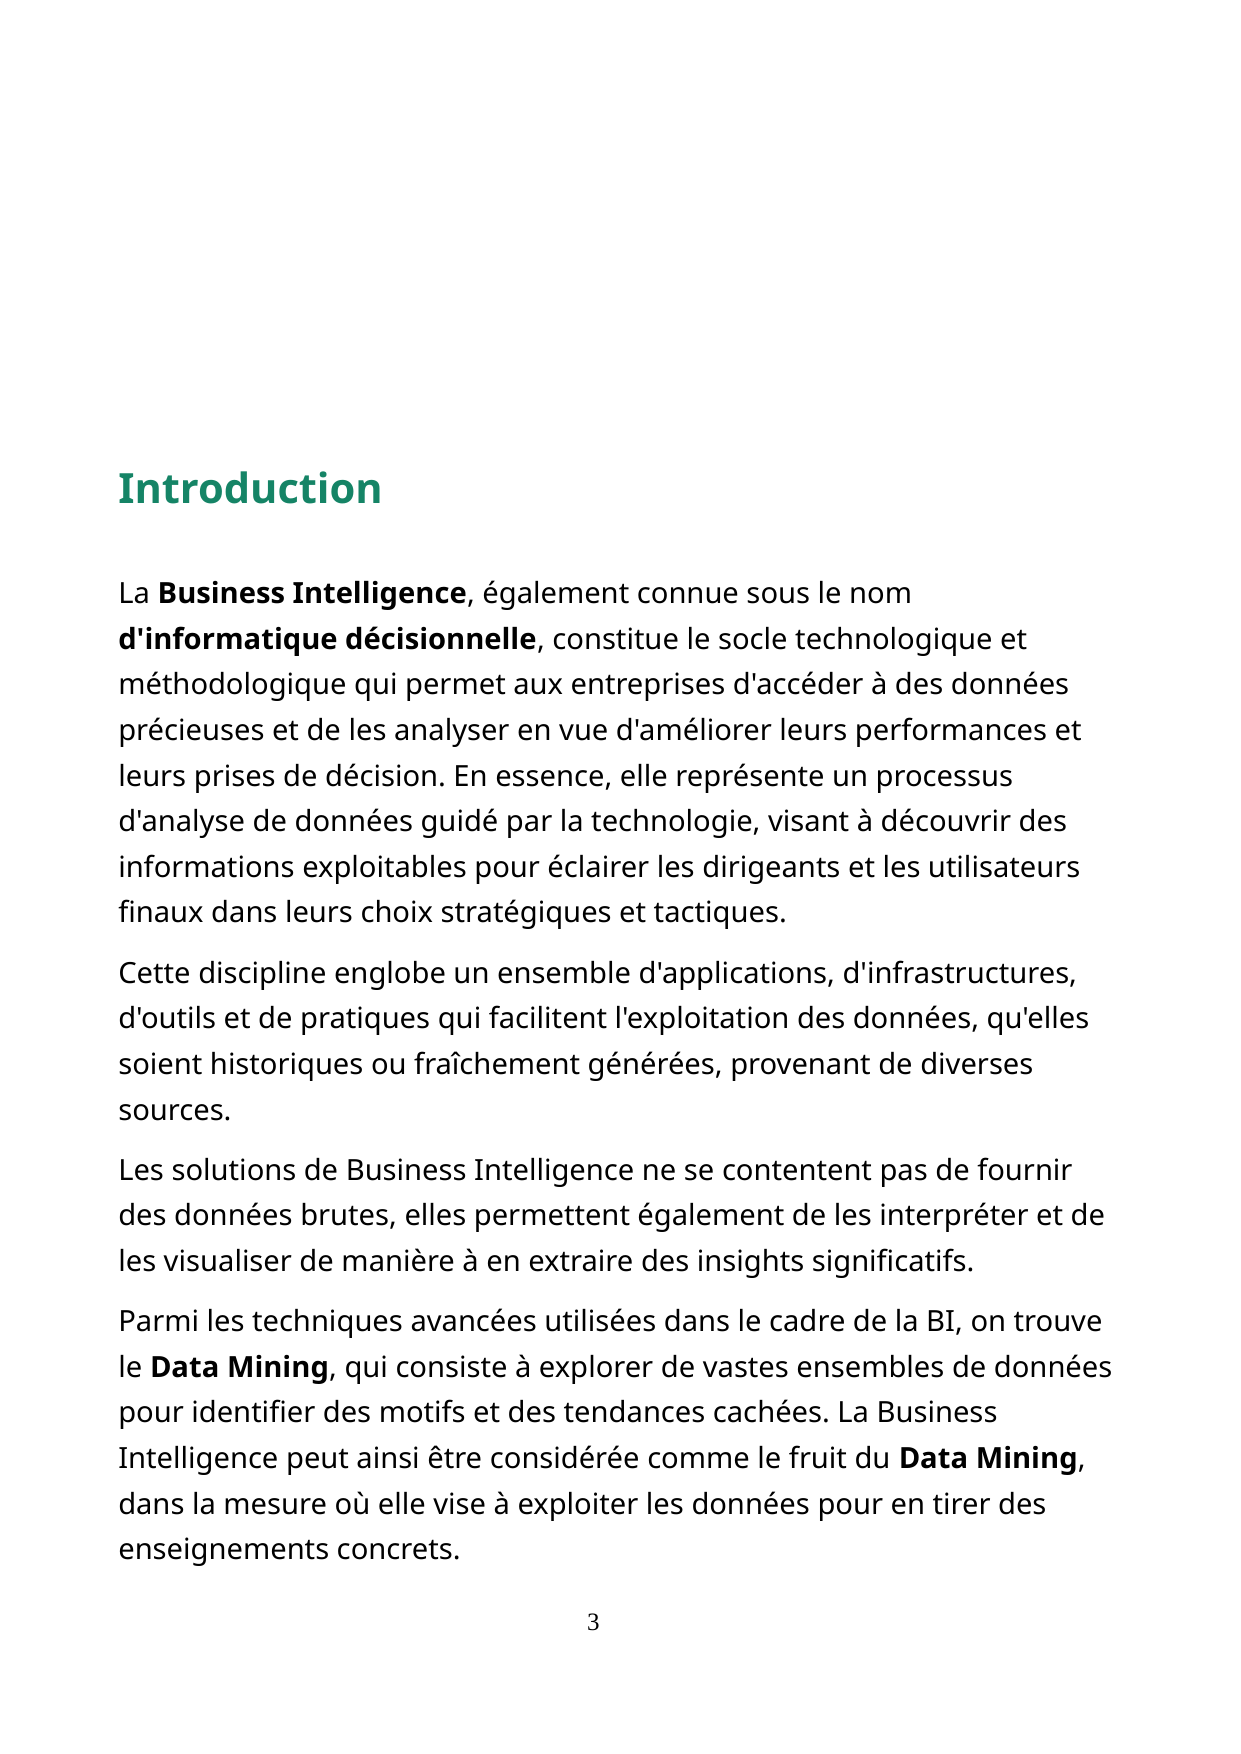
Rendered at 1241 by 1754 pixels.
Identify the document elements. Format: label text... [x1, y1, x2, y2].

text La Business Intelligence, également connue sous le nom d'informatique décisionnelle, constitue le socle technologique et méthodologique qui permet aux entreprises d'accéder à des données précieuses et de les analyser en vue d'améliorer leurs performances et leurs prises de décision. En essence, elle représente un processus d'analyse de données guidé par la technologie, visant à découvrir des informations exploitables pour éclairer les dirigeants et les utilisateurs finaux dans leurs choix stratégiques et tactiques. [118, 572, 1122, 931]
text Cette discipline englobe un ensemble d'applications, d'infrastructures, d'outils et de pratiques qui facilitent l'exploitation des données, qu'elles soient historiques ou fraîchement générées, provenant de diverses sources. [118, 952, 1122, 1128]
text Parmi les techniques avancées utilisées dans le cadre de la BI, on trouve le Data Mining, qui consiste à explorer de vastes ensembles de données pour identifier des motifs et des tendances cachées. La Business Intelligence peut ainsi être considérée comme le fruit du Data Mining, dans la mesure où elle vise à exploiter les données pour en tirer des enseignements concrets. [118, 1300, 1122, 1568]
text Les solutions de Business Intelligence ne se contentent pas de fournir des données brutes, elles permettent également de les interpréter et de les visualiser de manière à en extraire des insights significatifs. [118, 1149, 1122, 1280]
text Introduction [118, 459, 1122, 516]
